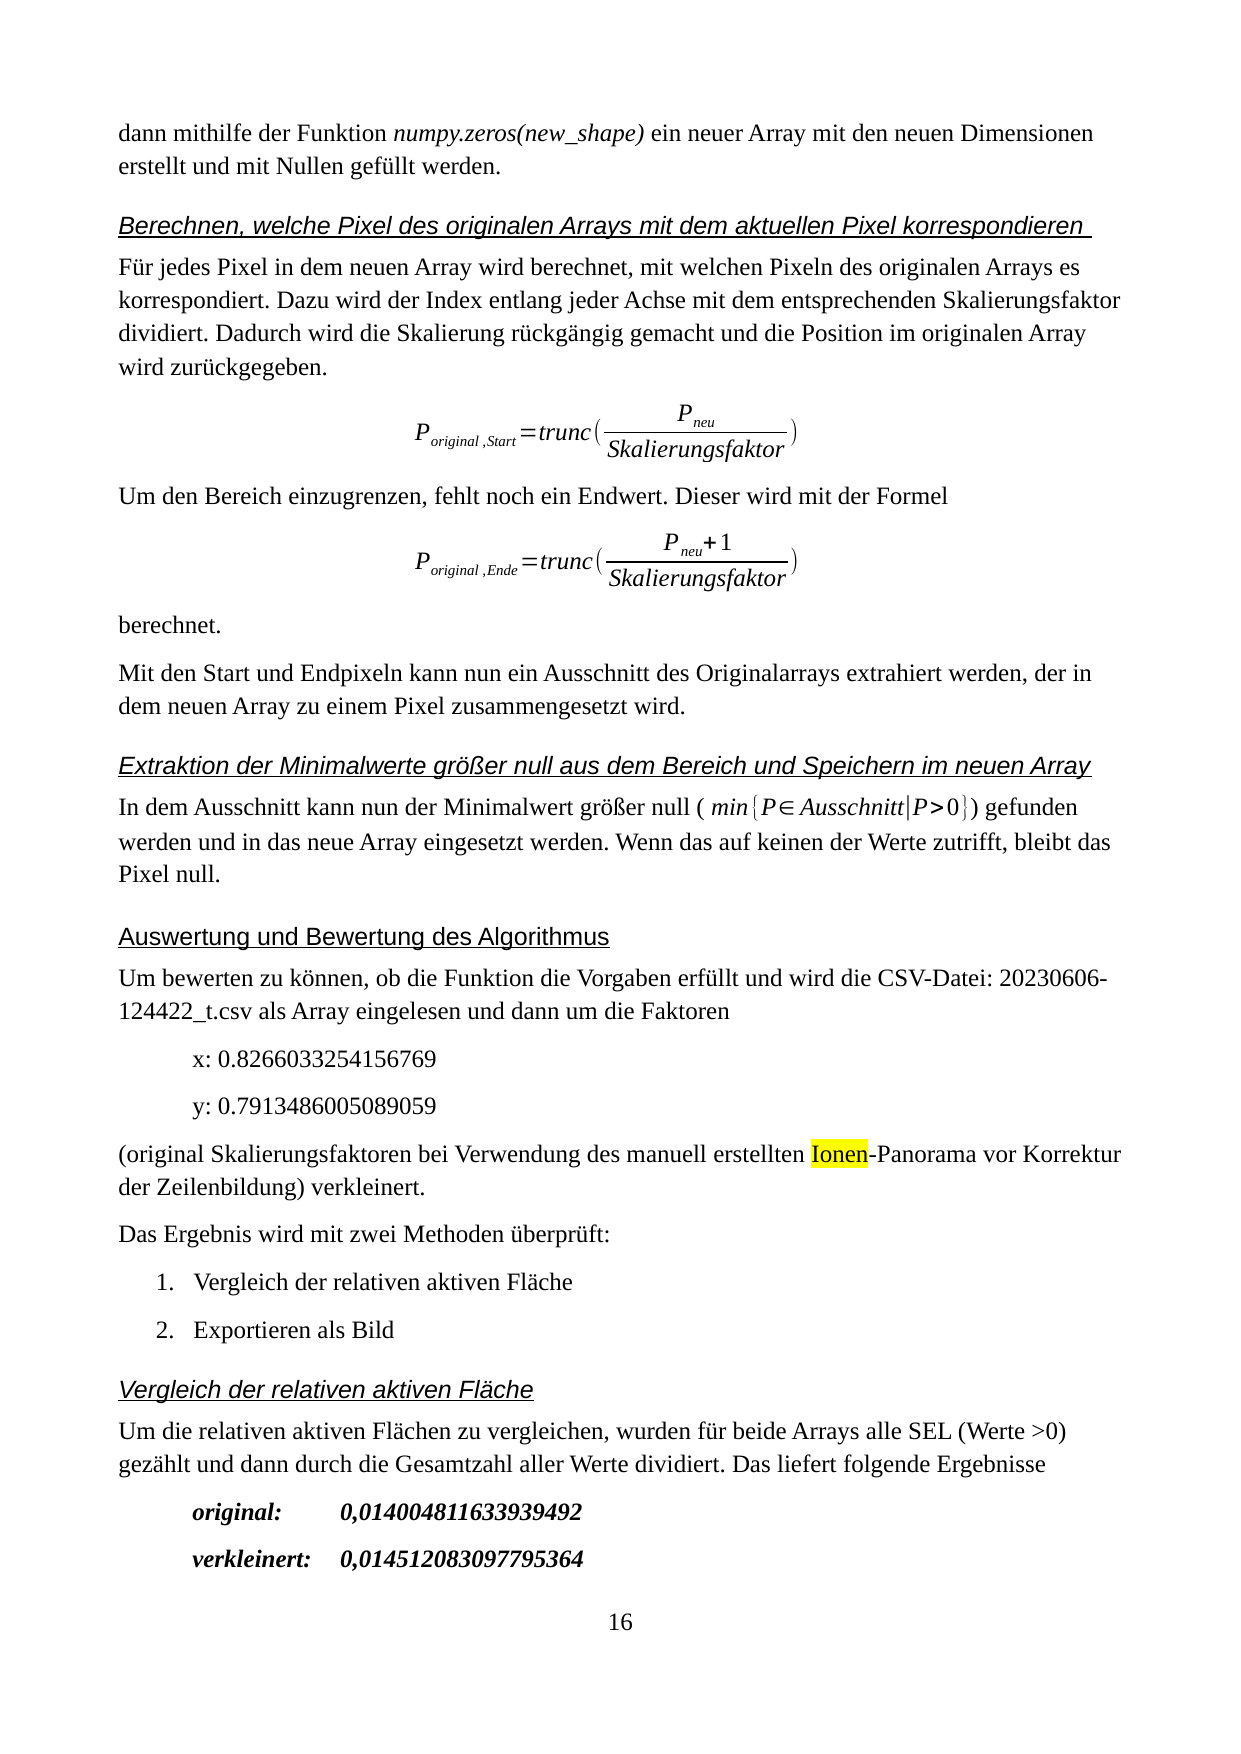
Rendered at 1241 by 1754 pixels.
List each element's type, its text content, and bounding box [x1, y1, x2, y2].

text Um die relativen aktiven Flächen zu vergleichen, wurden für beide Arrays alle SEL (Werte >0) gezählt und dann durch die Gesamtzahl aller Werte dividiert. Das liefert folgende Ergebnisse [118, 1416, 1122, 1478]
text original: 0,014004811633939492 [118, 1497, 1122, 1525]
text verkleinert: 0,014512083097795364 [118, 1544, 1122, 1573]
list Exportieren als Bild [156, 1315, 1122, 1343]
text y: 0.7913486005089059 [118, 1091, 1122, 1120]
text berechnet. [118, 610, 1122, 639]
text (original Skalierungsfaktoren bei Verwendung des manuell erstellten Ionen-Panorama vor Korrektur der Zeilenbildung) verkleinert. [118, 1139, 1122, 1201]
text In dem Ausschnitt kann nun der Minimalwert größer null ( ) gefunden werden und in das neue Array eingesetzt werden. Wenn das auf keinen der Werte zutrifft, bleibt das Pixel null. [118, 792, 1122, 888]
subtitle Vergleich der relativen aktiven Fläche [118, 1375, 1122, 1403]
list Vergleich der relativen aktiven Fläche [156, 1267, 1122, 1296]
text Das Ergebnis wird mit zwei Methoden überprüft: [118, 1219, 1122, 1248]
text Um den Bereich einzugrenzen, fehlt noch ein Endwert. Dieser wird mit der Formel [118, 481, 1122, 509]
text Um bewerten zu können, ob die Funktion die Vorgaben erfüllt und wird die CSV-Datei: 20230606-124422_t.csv als Array eingelesen und dann um die Faktoren [118, 963, 1122, 1025]
subtitle Auswertung und Bewertung des Algorithmus [118, 922, 1122, 951]
text dann mithilfe der Funktion numpy.zeros(new_shape) ein neuer Array mit den neuen Dimensionen erstellt und mit Nullen gefüllt werden. [118, 118, 1122, 180]
subtitle Berechnen, welche Pixel des originalen Arrays mit dem aktuellen Pixel korrespondieren [118, 211, 1122, 240]
subtitle Extraktion der Minimalwerte größer null aus dem Bereich und Speichern im neuen Array [118, 751, 1122, 779]
text Für jedes Pixel in dem neuen Array wird berechnet, mit welchen Pixeln des originalen Arrays es korrespondiert. Dazu wird der Index entlang jeder Achse mit dem entsprechenden Skalierungsfaktor dividiert. Dadurch wird die Skalierung rückgängig gemacht und die Position im originalen Array wird zurückgegeben. [118, 252, 1122, 380]
text Mit den Start und Endpixeln kann nun ein Ausschnitt des Originalarrays extrahiert werden, der in dem neuen Array zu einem Pixel zusammengesetzt wird. [118, 658, 1122, 719]
text x: 0.8266033254156769 [118, 1044, 1122, 1072]
